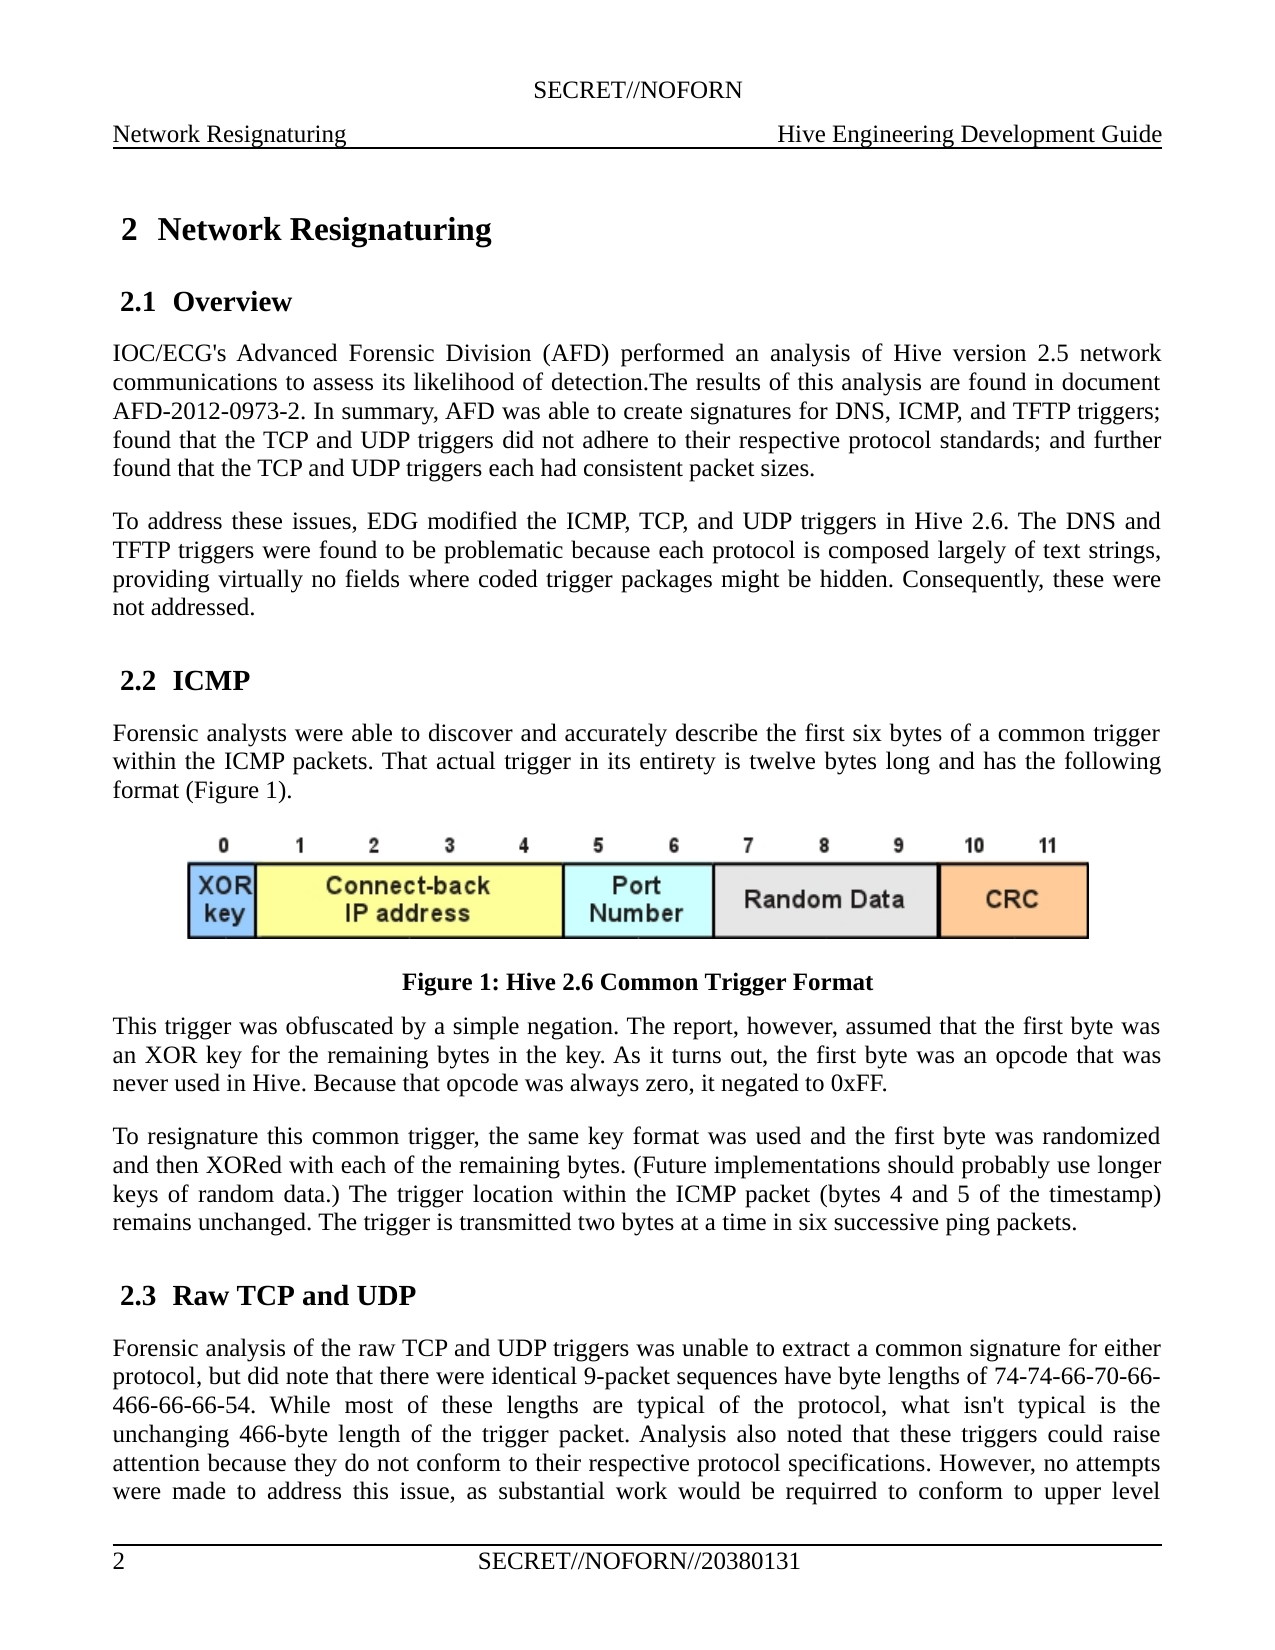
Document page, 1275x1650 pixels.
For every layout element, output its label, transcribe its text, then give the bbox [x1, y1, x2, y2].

text To resignature this common trigger, the same key format was used and the first byte was randomized and then XORed with each of the remaining bytes. (Future implementations should probably use longer keys of random data.) The trigger location within the ICMP packet (bytes 4 and 5 of the timestamp) remains unchanged. The trigger is transmitted two bytes at a time in six successive ping packets. [112, 1121, 1162, 1236]
text IOC/ECG's Advanced Forensic Division (AFD) performed an analysis of Hive version 2.5 network communications to assess its likelihood of detection.The results of this analysis are found in document AFD-2012-0973-2. In summary, AFD was able to create signatures for DNS, ICMP, and TFTP triggers; found that the TCP and UDP triggers did not adhere to their respective protocol standards; and further found that the TCP and UDP triggers each had consistent packet sizes. [112, 338, 1162, 482]
text Figure 1: Hive 2.6 Common Trigger Format [165, 967, 1110, 996]
text Forensic analysts were able to discover and accurately describe the first six bytes of a common trigger within the ICMP packets. That actual trigger in its entirety is twelve bytes long and has the following format (Figure 1). [112, 718, 1162, 804]
text Forensic analysis of the raw TCP and UDP triggers was unable to extract a common signature for either protocol, but did note that there were identical 9-packet sequences have byte lengths of 74-74-66-70-66-466-66-66-54. While most of these lengths are typical of the protocol, what isn't typical is the unchanging 466-byte length of the trigger packet. Analysis also noted that these triggers could raise attention because they do not conform to their respective protocol specifications. However, no attempts were made to address this issue, as substantial work would be requirred to conform to upper level [112, 1333, 1162, 1505]
subtitle Overview [112, 284, 1162, 317]
subtitle ICMP [112, 663, 1162, 697]
subtitle Raw TCP and UDP [112, 1278, 1162, 1312]
text This trigger was obfuscated by a simple negation. The report, however, assumed that the first byte was an XOR key for the remaining bytes in the key. As it turns out, the first byte was an opcode that was never used in Hive. Because that opcode was always zero, it negated to 0xFF. [112, 828, 1162, 1097]
subtitle Network Resignaturing [112, 209, 1162, 248]
picture [186, 827, 1089, 939]
text To address these issues, EDG modified the ICMP, TCP, and UDP triggers in Hive 2.6. The DNS and TFTP triggers were found to be problematic because each protocol is composed largely of text strings, providing virtually no fields where coded trigger packages might be hidden. Consequently, these were not addressed. [112, 506, 1162, 621]
